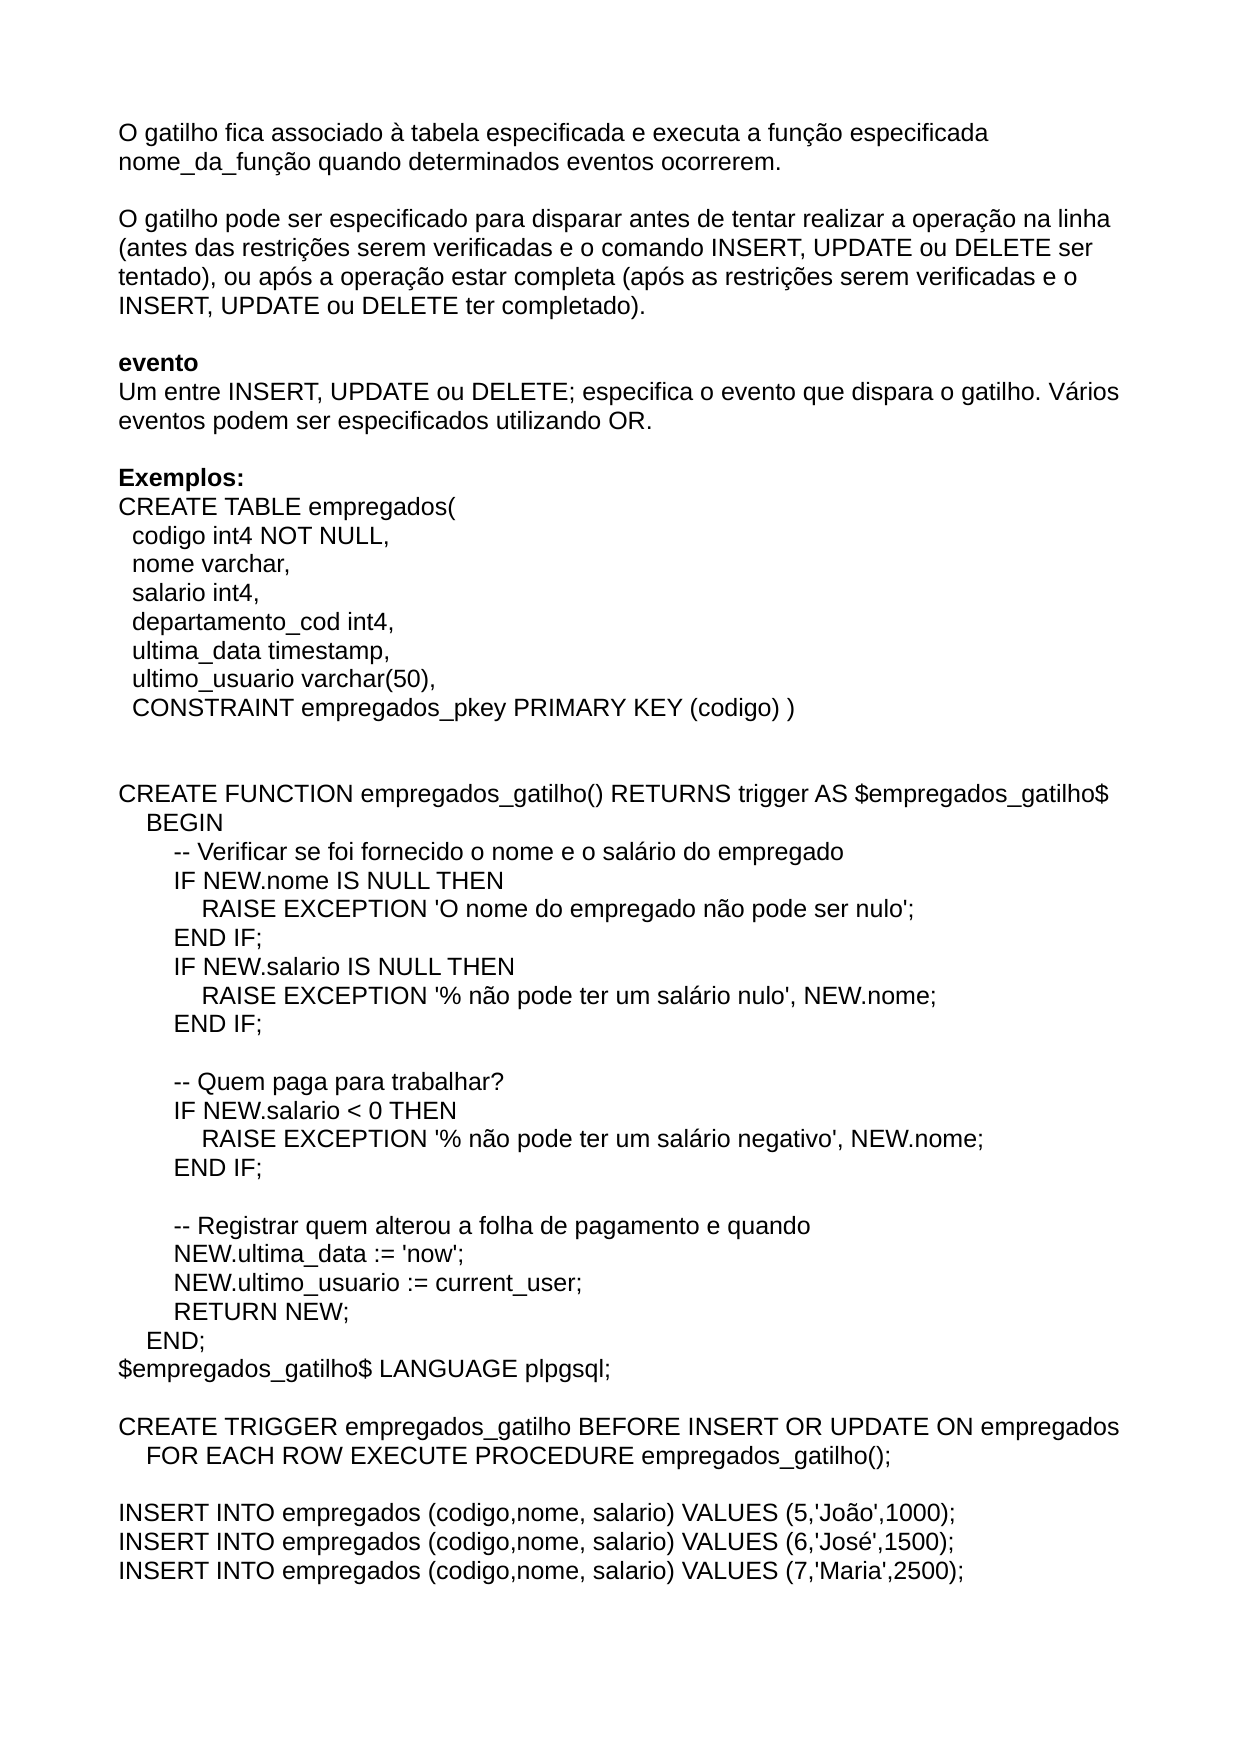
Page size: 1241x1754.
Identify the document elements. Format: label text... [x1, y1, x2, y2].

text Um entre INSERT, UPDATE ou DELETE; especifica o evento que dispara o gatilho. Vários eventos podem ser especificados utilizando OR. [118, 377, 1122, 434]
text END IF; [118, 1009, 1122, 1038]
text ultima_data timestamp, [118, 636, 1122, 664]
text INSERT INTO empregados (codigo,nome, salario) VALUES (5,'João',1000); [118, 1498, 1122, 1527]
text -- Registrar quem alterou a folha de pagamento e quando [118, 1211, 1122, 1239]
text END; [118, 1326, 1122, 1354]
text IF NEW.salario < 0 THEN [118, 1096, 1122, 1124]
text ultimo_usuario varchar(50), [118, 664, 1122, 693]
text RAISE EXCEPTION '% não pode ter um salário nulo', NEW.nome; [118, 981, 1122, 1009]
text Exemplos: [118, 463, 1122, 492]
text $empregados_gatilho$ LANGUAGE plpgsql; [118, 1354, 1122, 1383]
text IF NEW.nome IS NULL THEN [118, 866, 1122, 894]
text O gatilho pode ser especificado para disparar antes de tentar realizar a operação na linha (antes das restrições serem verificadas e o comando INSERT, UPDATE ou DELETE ser tentado), ou após a operação estar completa (após as restrições serem verificadas e o INSERT, UPDATE ou DELETE ter completado). [118, 204, 1122, 319]
text -- Verificar se foi fornecido o nome e o salário do empregado [118, 837, 1122, 866]
text END IF; [118, 1153, 1122, 1182]
text NEW.ultima_data := 'now'; [118, 1239, 1122, 1268]
text CREATE TRIGGER empregados_gatilho BEFORE INSERT OR UPDATE ON empregados [118, 1412, 1122, 1441]
text CONSTRAINT empregados_pkey PRIMARY KEY (codigo) ) [118, 693, 1122, 722]
text FOR EACH ROW EXECUTE PROCEDURE empregados_gatilho(); [118, 1441, 1122, 1469]
text evento [118, 348, 1122, 377]
text -- Quem paga para trabalhar? [118, 1067, 1122, 1096]
text IF NEW.salario IS NULL THEN [118, 952, 1122, 981]
text departamento_cod int4, [118, 607, 1122, 636]
text END IF; [118, 923, 1122, 952]
text RAISE EXCEPTION '% não pode ter um salário negativo', NEW.nome; [118, 1124, 1122, 1153]
text CREATE FUNCTION empregados_gatilho() RETURNS trigger AS $empregados_gatilho$ [118, 779, 1122, 808]
text INSERT INTO empregados (codigo,nome, salario) VALUES (7,'Maria',2500); [118, 1556, 1122, 1584]
text RAISE EXCEPTION 'O nome do empregado não pode ser nulo'; [118, 894, 1122, 923]
text codigo int4 NOT NULL, [118, 521, 1122, 549]
text NEW.ultimo_usuario := current_user; [118, 1268, 1122, 1297]
text salario int4, [118, 578, 1122, 607]
text INSERT INTO empregados (codigo,nome, salario) VALUES (6,'José',1500); [118, 1527, 1122, 1556]
text RETURN NEW; [118, 1297, 1122, 1326]
text CREATE TABLE empregados( [118, 492, 1122, 521]
text BEGIN [118, 808, 1122, 837]
text nome varchar, [118, 549, 1122, 578]
text O gatilho fica associado à tabela especificada e executa a função especificada nome_da_função quando determinados eventos ocorrerem. [118, 118, 1122, 176]
